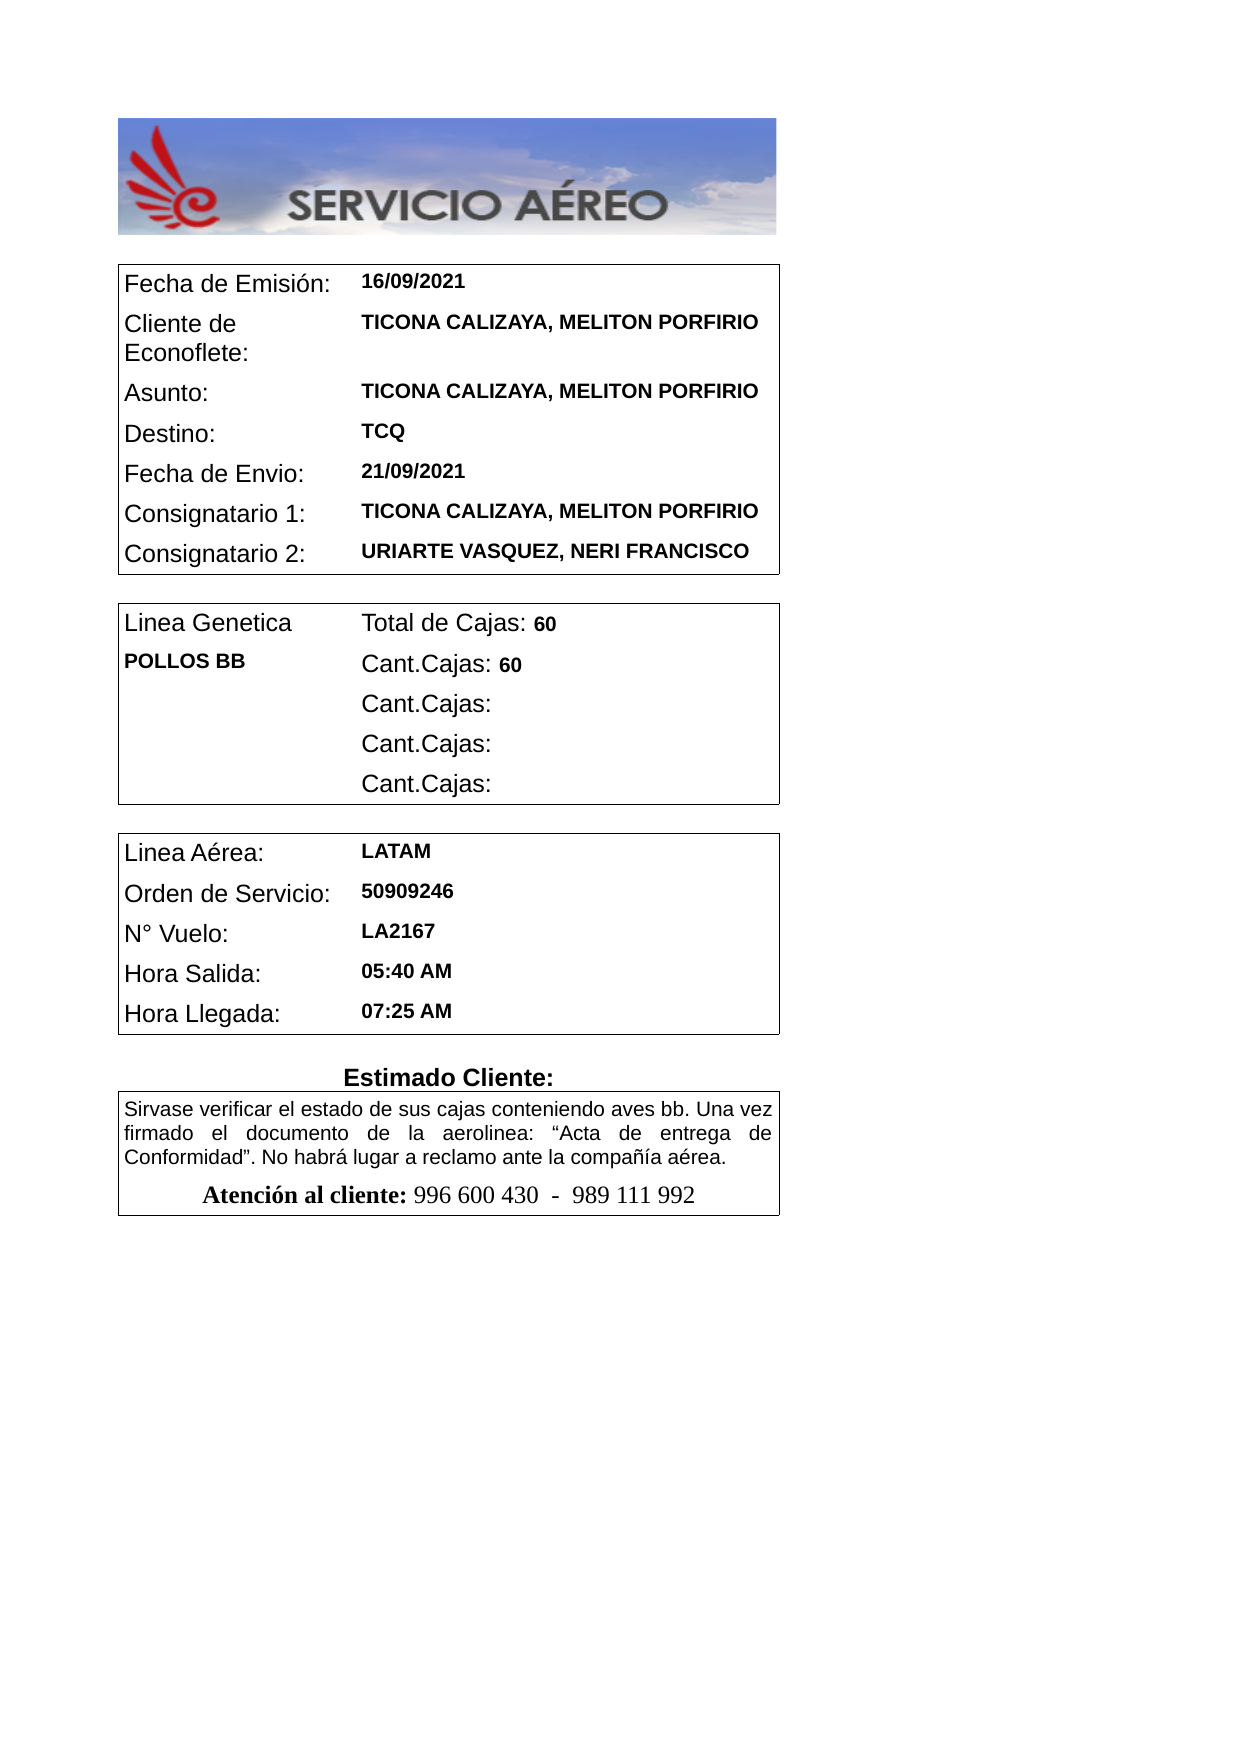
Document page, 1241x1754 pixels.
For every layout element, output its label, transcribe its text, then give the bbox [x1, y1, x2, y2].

table_cell Asunto: [119, 373, 356, 413]
table_cell N° Vuelo: [119, 913, 356, 953]
table_cell [119, 764, 356, 804]
table_cell Cant.Cajas: [356, 723, 779, 763]
picture [118, 118, 777, 235]
table_cell [119, 723, 356, 763]
table_cell Fecha de Envio: [119, 453, 356, 493]
table_cell Cliente de Econoflete: [119, 304, 356, 373]
table_cell Estimado Cliente: [118, 1035, 779, 1091]
table_cell TICONA CALIZAYA, MELITON PORFIRIO [356, 493, 779, 533]
table_cell Hora Llegada: [119, 994, 356, 1034]
table_cell 05:40 AM [356, 953, 779, 993]
table_cell Hora Salida: [119, 953, 356, 993]
table_cell LA2167 [356, 913, 779, 953]
table_header 16/09/2021 [356, 265, 779, 304]
table_cell TICONA CALIZAYA, MELITON PORFIRIO [356, 304, 779, 373]
table_cell Linea Genetica [119, 604, 356, 643]
table_cell URIARTE VASQUEZ, NERI FRANCISCO [356, 534, 779, 574]
table_cell Consignatario 2: [119, 534, 356, 574]
table_cell POLLOS BB [119, 643, 356, 683]
table_cell Sirvase verificar el estado de sus cajas conteniendo aves bb. Una vez firmado el documento de la aerolinea: “Acta de entrega de Conformidad”. No habrá lugar a reclamo ante la compañía aérea. [119, 1092, 779, 1175]
table_cell Orden de Servicio: [119, 873, 356, 913]
table_cell [119, 683, 356, 723]
table_cell [356, 575, 779, 603]
table_cell 21/09/2021 [356, 453, 779, 493]
table_cell Total de Cajas: 60 [356, 604, 779, 643]
table_cell [356, 805, 779, 833]
table_cell Cant.Cajas: [356, 683, 779, 723]
table_cell Destino: [119, 413, 356, 453]
table_cell Consignatario 1: [119, 493, 356, 533]
table_cell TICONA CALIZAYA, MELITON PORFIRIO [356, 373, 779, 413]
table_header Fecha de Emisión: [119, 265, 356, 304]
table_cell [118, 575, 356, 603]
table_cell TCQ [356, 413, 779, 453]
table_cell Atención al cliente: 996 600 430 - 989 111 992 [119, 1175, 779, 1215]
table_cell Linea Aérea: [119, 834, 356, 873]
table_cell Cant.Cajas: 60 [356, 643, 779, 683]
table_cell [118, 805, 356, 833]
table_cell 07:25 AM [356, 994, 779, 1034]
table_cell 50909246 [356, 873, 779, 913]
table_cell LATAM [356, 834, 779, 873]
table_cell Cant.Cajas: [356, 764, 779, 804]
